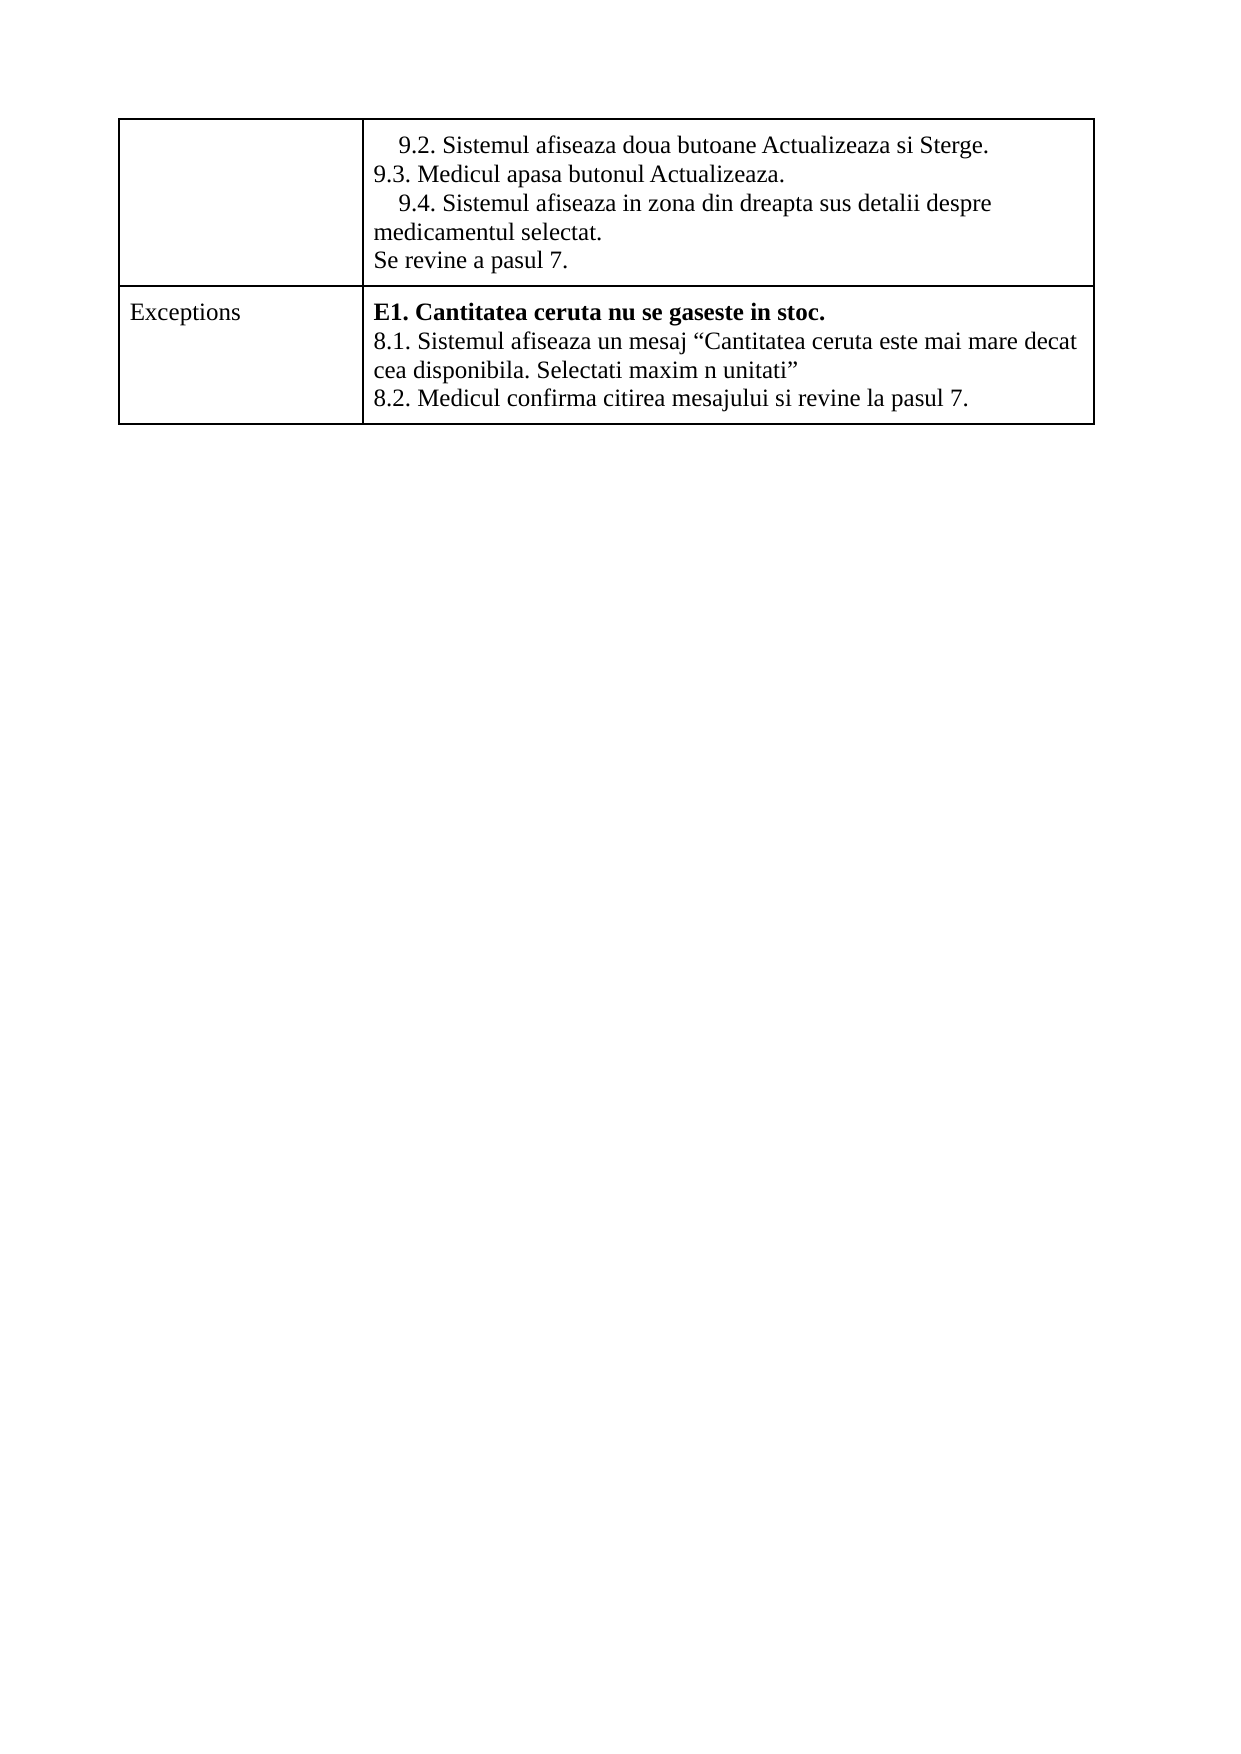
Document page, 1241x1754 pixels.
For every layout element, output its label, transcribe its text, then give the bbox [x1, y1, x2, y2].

table_cell 9.2. Sistemul afiseaza doua butoane Actualizeaza si Sterge. 9.3. Medicul apasa butonul Actualizeaza. 9.4. Sistemul afiseaza in zona din dreapta sus detalii despre medicamentul selectat. Se revine a pasul 7. [364, 120, 1093, 285]
table_cell Exceptions [120, 287, 362, 423]
table_cell E1. Cantitatea ceruta nu se gaseste in stoc. 8.1. Sistemul afiseaza un mesaj “Cantitatea ceruta este mai mare decat cea disponibila. Selectati maxim n unitati” 8.2. Medicul confirma citirea mesajului si revine la pasul 7. [364, 287, 1093, 423]
table_cell [120, 120, 362, 285]
